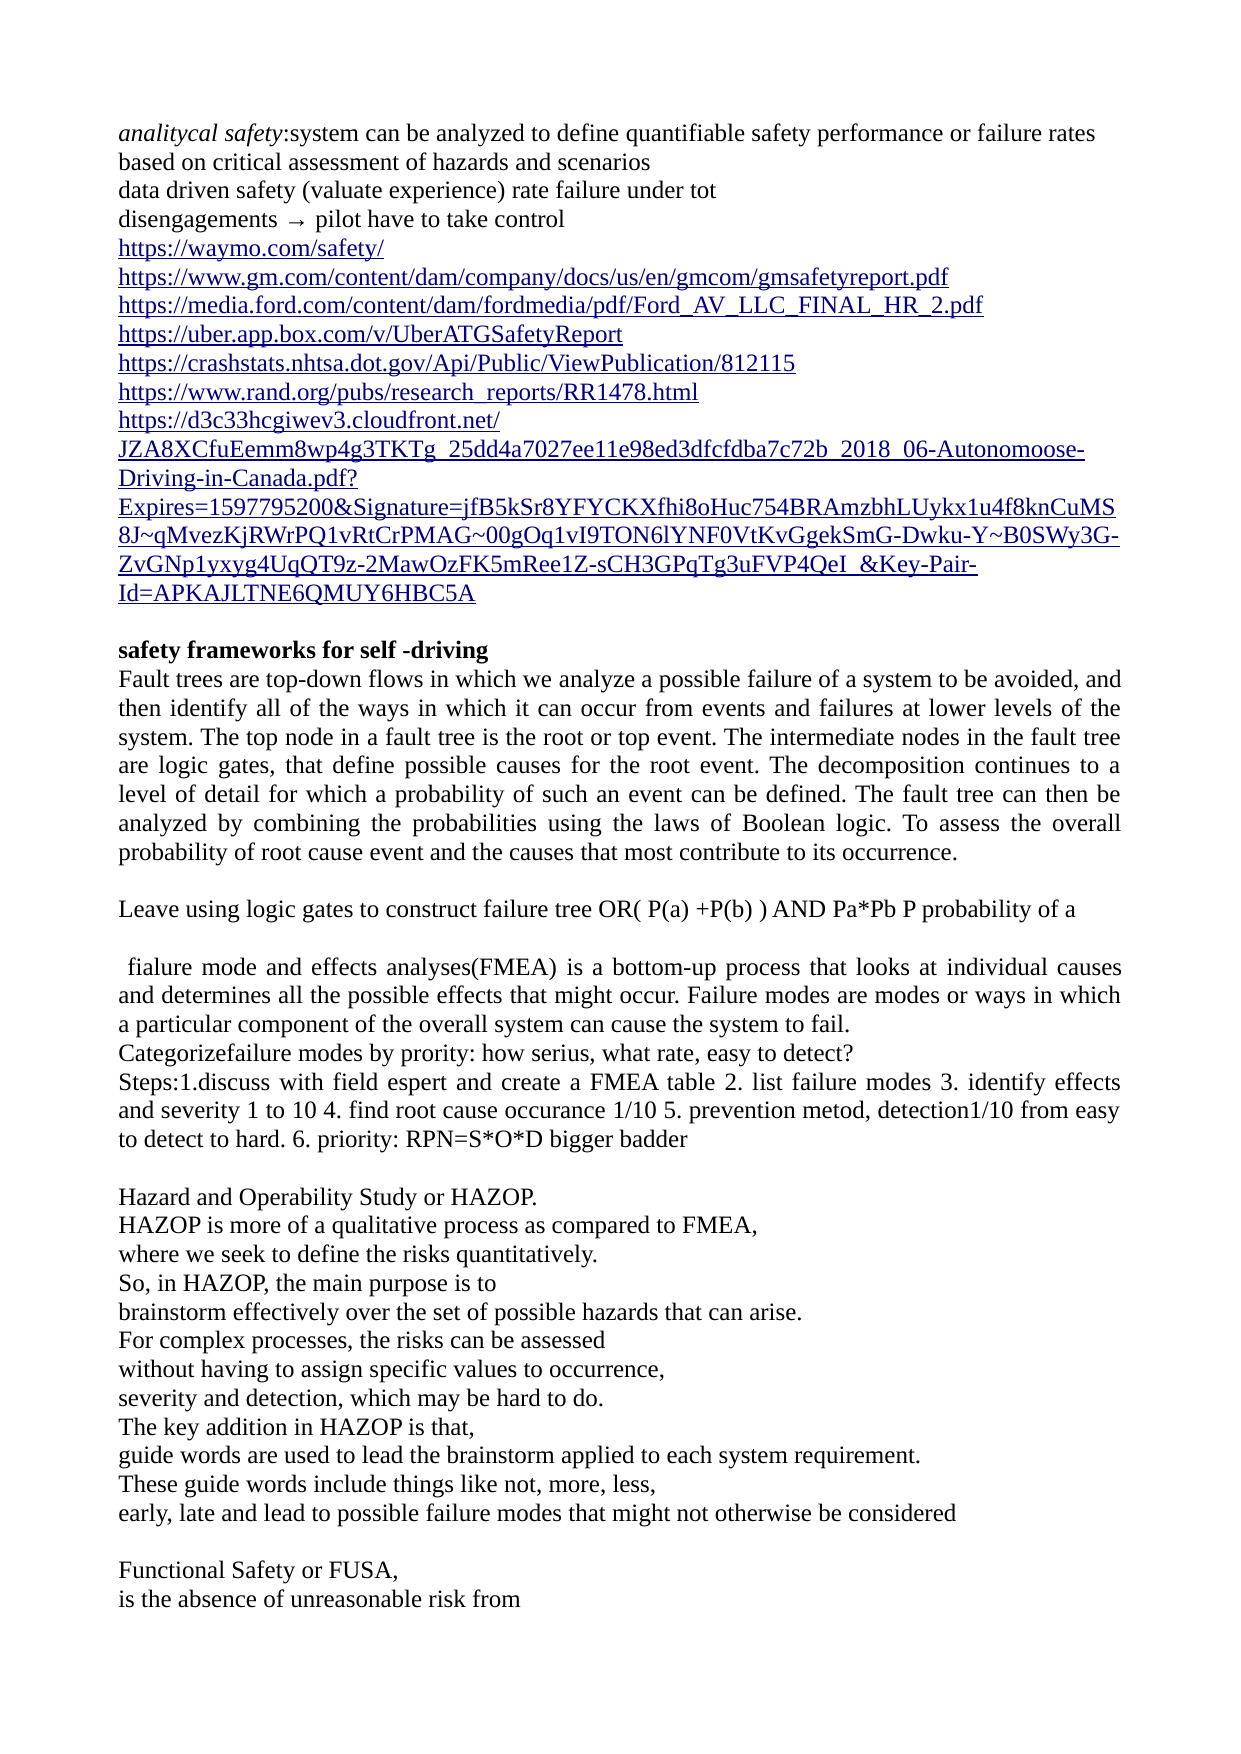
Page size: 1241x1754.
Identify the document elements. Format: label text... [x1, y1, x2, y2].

text Hazard and Operability Study or HAZOP. [118, 1182, 1122, 1211]
text For complex processes, the risks can be assessed [118, 1326, 1122, 1354]
text https://media.ford.com/content/dam/fordmedia/pdf/Ford_AV_LLC_FINAL_HR_2.pdf [118, 291, 1122, 319]
text is the absence of unreasonable risk from [118, 1584, 1122, 1613]
text https://uber.app.box.com/v/UberATGSafetyReport [118, 319, 1122, 348]
text without having to assign specific values to occurrence, [118, 1354, 1122, 1383]
text guide words are used to lead the brainstorm applied to each system requirement. [118, 1441, 1122, 1469]
text analitycal safety:system can be analyzed to define quantifiable safety performance or failure rates based on critical assessment of hazards and scenarios [118, 118, 1122, 176]
text Fault trees are top-down flows in which we analyze a possible failure of a system to be avoided, and then identify all of the ways in which it can occur from events and failures at lower levels of the system. The top node in a fault tree is the root or top event. The intermediate nodes in the fault tree are logic gates, that define possible causes for the root event. The decomposition continues to a level of detail for which a probability of such an event can be defined. The fault tree can then be analyzed by combining the probabilities using the laws of Boolean logic. To assess the overall probability of root cause event and the causes that most contribute to its occurrence. [118, 664, 1122, 866]
text https://crashstats.nhtsa.dot.gov/Api/Public/ViewPublication/812115 [118, 348, 1122, 377]
text Categorizefailure modes by prority: how serius, what rate, easy to detect? [118, 1038, 1122, 1067]
text safety frameworks for self -driving [118, 636, 1122, 664]
text Steps:1.discuss with field espert and create a FMEA table 2. list failure modes 3. identify effects and severity 1 to 10 4. find root cause occurance 1/10 5. prevention metod, detection1/10 from easy to detect to hard. 6. priority: RPN=S*O*D bigger badder [118, 1067, 1122, 1153]
text severity and detection, which may be hard to do. [118, 1383, 1122, 1412]
text https://waymo.com/safety/ [118, 233, 1122, 262]
text So, in HAZOP, the main purpose is to [118, 1268, 1122, 1297]
text https://www.gm.com/content/dam/company/docs/us/en/gmcom/gmsafetyreport.pdf [118, 262, 1122, 291]
text fialure mode and effects analyses(FMEA) is a bottom-up process that looks at individual causes and determines all the possible effects that might occur. Failure modes are modes or ways in which a particular component of the overall system can cause the system to fail. [118, 952, 1122, 1038]
text brainstorm effectively over the set of possible hazards that can arise. [118, 1297, 1122, 1326]
text https://d3c33hcgiwev3.cloudfront.net/JZA8XCfuEemm8wp4g3TKTg_25dd4a7027ee11e98ed3dfcfdba7c72b_2018_06-Autonomoose-Driving-in-Canada.pdf?Expires=1597795200&Signature=jfB5kSr8YFYCKXfhi8oHuc754BRAmzbhLUykx1u4f8knCuMS8J~qMvezKjRWrPQ1vRtCrPMAG~00gOq1vI9TON6lYNF0VtKvGgekSmG-Dwku-Y~B0SWy3G-ZvGNp1yxyg4UqQT9z-2MawOzFK5mRee1Z-sCH3GPqTg3uFVP4QeI_&Key-Pair-Id=APKAJLTNE6QMUY6HBC5A [118, 406, 1122, 607]
text Functional Safety or FUSA, [118, 1556, 1122, 1584]
text data driven safety (valuate experience) rate failure under tot [118, 176, 1122, 204]
text early, late and lead to possible failure modes that might not otherwise be considered [118, 1498, 1122, 1527]
text disengagements → pilot have to take control [118, 204, 1122, 233]
text The key addition in HAZOP is that, [118, 1412, 1122, 1441]
text https://www.rand.org/pubs/research_reports/RR1478.html [118, 377, 1122, 406]
text These guide words include things like not, more, less, [118, 1469, 1122, 1498]
text HAZOP is more of a qualitative process as compared to FMEA, [118, 1211, 1122, 1239]
text where we seek to define the risks quantitatively. [118, 1239, 1122, 1268]
text Leave using logic gates to construct failure tree OR( P(a) +P(b) ) AND Pa*Pb P probability of a [118, 894, 1122, 923]
